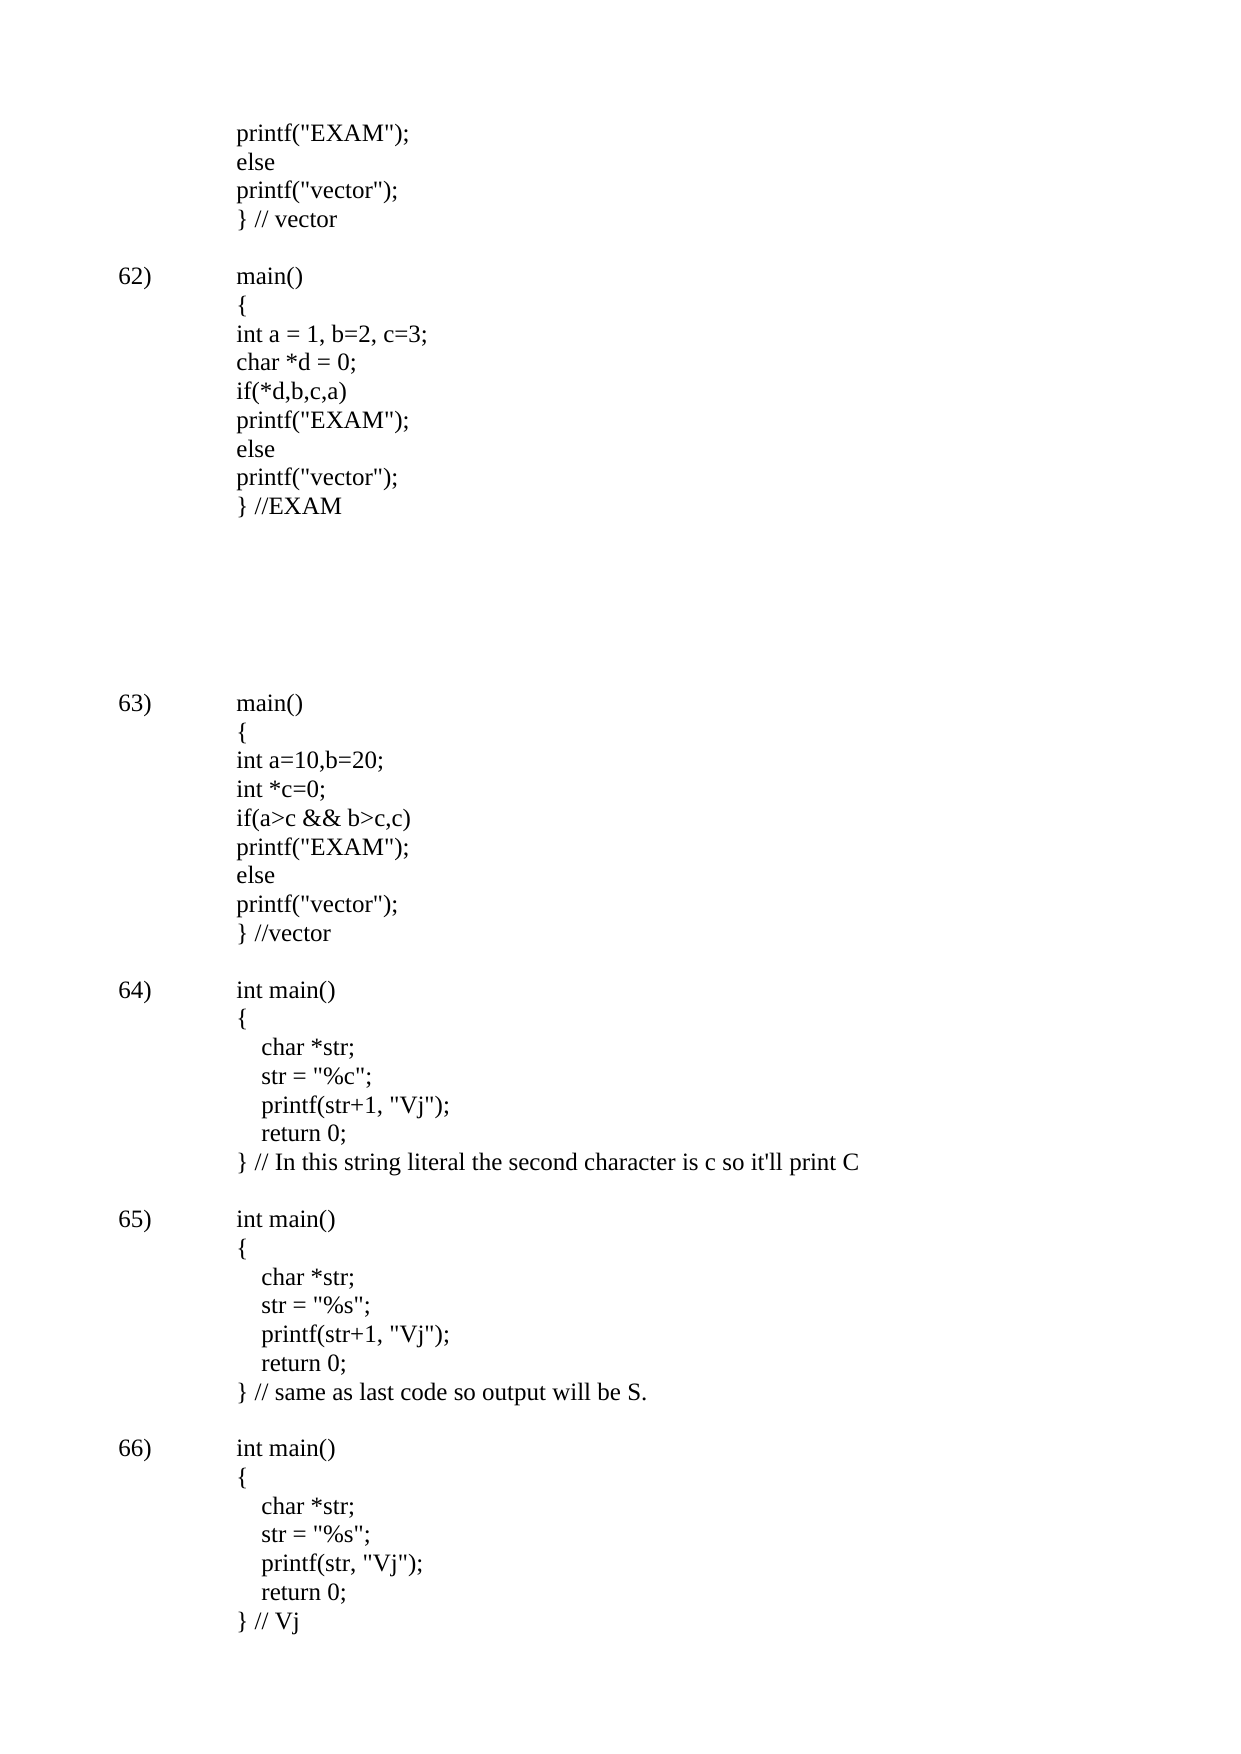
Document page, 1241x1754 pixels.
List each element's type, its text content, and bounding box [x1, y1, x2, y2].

text return 0; [118, 1577, 1122, 1606]
text str = "%c"; [118, 1061, 1122, 1090]
text } // In this string literal the second character is c so it'll print C [118, 1147, 1122, 1176]
text if(a>c && b>c,c) [118, 803, 1122, 832]
text char *str; [118, 1262, 1122, 1290]
text int a = 1, b=2, c=3; [118, 319, 1122, 347]
text printf("vector"); [118, 462, 1122, 491]
text return 0; [118, 1348, 1122, 1377]
text { [118, 1462, 1122, 1491]
text if(*d,b,c,a) [118, 376, 1122, 405]
text 62) main() [118, 261, 1122, 290]
text printf(str, "Vj"); [118, 1548, 1122, 1577]
text char *str; [118, 1491, 1122, 1519]
text 65) int main() [118, 1204, 1122, 1233]
text else [118, 147, 1122, 176]
text else [118, 861, 1122, 889]
text 66) int main() [118, 1433, 1122, 1462]
text { [118, 1233, 1122, 1262]
text str = "%s"; [118, 1290, 1122, 1319]
text { [118, 717, 1122, 746]
text char *str; [118, 1032, 1122, 1061]
text str = "%s"; [118, 1519, 1122, 1548]
text int *c=0; [118, 774, 1122, 803]
text } //vector [118, 918, 1122, 947]
text 64) int main() [118, 975, 1122, 1003]
text char *d = 0; [118, 347, 1122, 376]
text printf("EXAM"); [118, 405, 1122, 434]
text { [118, 290, 1122, 319]
text } // Vj [118, 1606, 1122, 1634]
text printf(str+1, "Vj"); [118, 1319, 1122, 1348]
text else [118, 434, 1122, 462]
text } // vector [118, 204, 1122, 233]
text } //EXAM [118, 491, 1122, 520]
text { [118, 1003, 1122, 1032]
text return 0; [118, 1118, 1122, 1147]
text int a=10,b=20; [118, 746, 1122, 774]
text 63) main() [118, 688, 1122, 717]
text printf(str+1, "Vj"); [118, 1090, 1122, 1118]
text printf("vector"); [118, 176, 1122, 204]
text } // same as last code so output will be S. [118, 1377, 1122, 1405]
text printf("vector"); [118, 889, 1122, 918]
text printf("EXAM"); [118, 832, 1122, 861]
text printf("EXAM"); [118, 118, 1122, 147]
